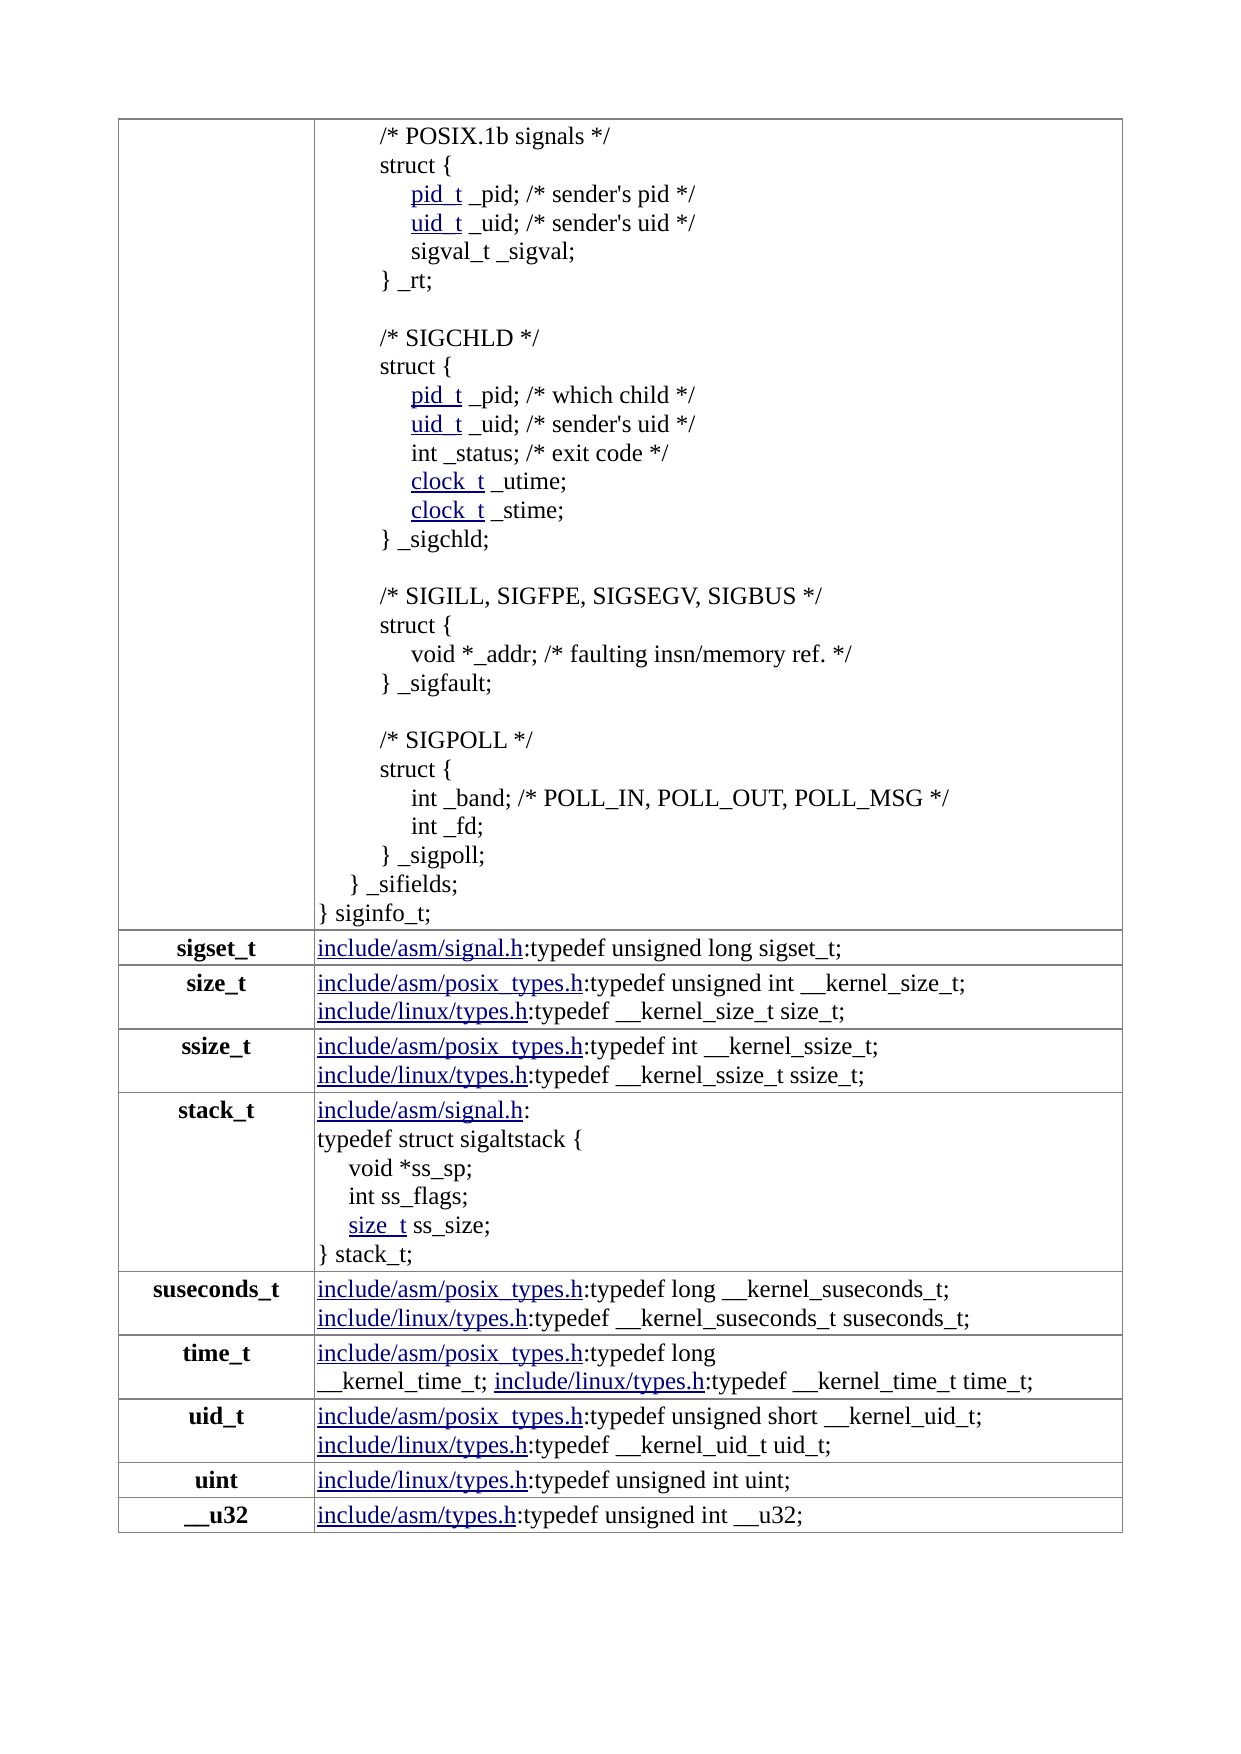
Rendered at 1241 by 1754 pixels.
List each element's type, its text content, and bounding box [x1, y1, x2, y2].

table_cell stack_t [119, 1093, 314, 1271]
table_cell size_t [119, 966, 314, 1028]
table_cell /* POSIX.1b signals */ struct { pid_t _pid; /* sender's pid */ uid_t _uid; /* sender's uid */ sigval_t _sigval; } _rt; /* SIGCHLD */ struct { pid_t _pid; /* which child */ uid_t _uid; /* sender's uid */ int _status; /* exit code */ clock_t _utime; clock_t _stime; } _sigchld; /* SIGILL, SIGFPE, SIGSEGV, SIGBUS */ struct { void *_addr; /* faulting insn/memory ref. */ } _sigfault; /* SIGPOLL */ struct { int _band; /* POLL_IN, POLL_OUT, POLL_MSG */ int _fd; } _sigpoll; } _sifields; } siginfo_t; [315, 120, 1122, 929]
table_cell [119, 120, 314, 929]
table_cell include/asm/posix_types.h:typedef unsigned short __kernel_uid_t; include/linux/types.h:typedef __kernel_uid_t uid_t; [315, 1400, 1122, 1462]
table_cell ssize_t [119, 1030, 314, 1092]
table_cell include/asm/posix_types.h:typedef long __kernel_time_t; include/linux/types.h:typedef __kernel_time_t time_t; [315, 1336, 1122, 1398]
table_cell __u32 [119, 1498, 314, 1532]
table_cell uid_t [119, 1400, 314, 1462]
table_cell include/asm/signal.h: typedef struct sigaltstack { void *ss_sp; int ss_flags; size_t ss_size; } stack_t; [315, 1093, 1122, 1271]
table_cell include/asm/types.h:typedef unsigned int __u32; [315, 1498, 1122, 1532]
table_cell suseconds_t [119, 1272, 314, 1334]
table_cell include/asm/posix_types.h:typedef long __kernel_suseconds_t; include/linux/types.h:typedef __kernel_suseconds_t suseconds_t; [315, 1272, 1122, 1334]
table_cell include/asm/posix_types.h:typedef unsigned int __kernel_size_t; include/linux/types.h:typedef __kernel_size_t size_t; [315, 966, 1122, 1028]
table_cell include/asm/posix_types.h:typedef int __kernel_ssize_t; include/linux/types.h:typedef __kernel_ssize_t ssize_t; [315, 1030, 1122, 1092]
table_cell sigset_t [119, 931, 314, 964]
table_cell time_t [119, 1336, 314, 1398]
table_cell include/asm/signal.h:typedef unsigned long sigset_t; [315, 931, 1122, 964]
table_cell include/linux/types.h:typedef unsigned int uint; [315, 1463, 1122, 1497]
table_cell uint [119, 1463, 314, 1497]
